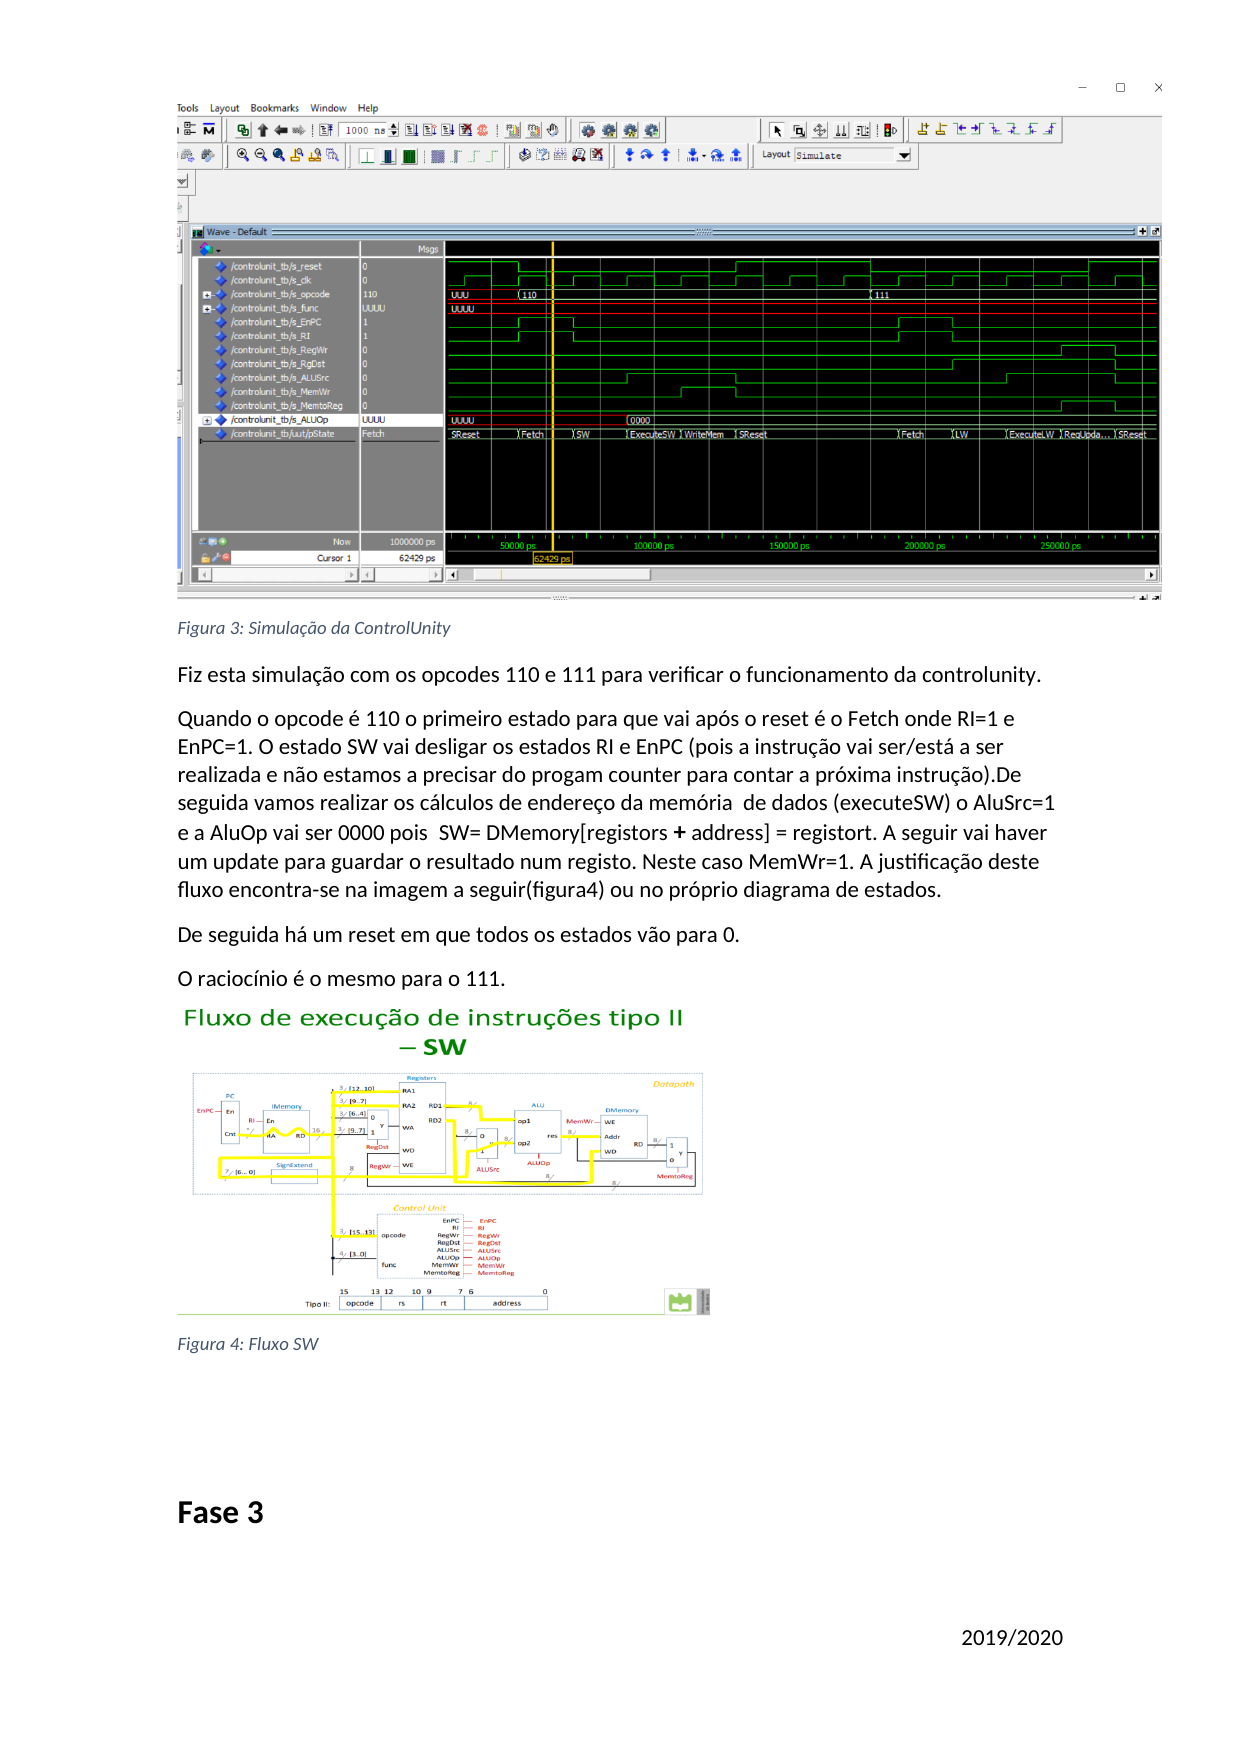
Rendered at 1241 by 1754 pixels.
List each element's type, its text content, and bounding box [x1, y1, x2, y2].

text Figura 3: Simulação da ControlUnity [177, 616, 1063, 639]
text O raciocínio é o mesmo para o 111. [177, 964, 1063, 992]
text Fiz esta simulação com os opcodes 110 e 111 para verificar o funcionamento da controlunity. [177, 660, 1063, 688]
text Quando o opcode é 110 o primeiro estado para que vai após o reset é o Fetch onde RI=1 e EnPC=1. O estado SW vai desligar os estados RI e EnPC (pois a instrução vai ser/está a ser realizada e não estamos a precisar do progam counter para contar a próxima instrução).De seguida vamos realizar os cálculos de endereço da memória de dados (executeSW) o AluSrc=1 e a AluOp vai ser 0000 pois SW= DMemory[registors + address] = registort. A seguir vai haver um update para guardar o resultado num registo. Neste caso MemWr=1. A justificação deste fluxo encontra-se na imagem a seguir(figura4) ou no próprio diagrama de estados. [177, 704, 1063, 903]
text De seguida há um reset em que todos os estados vão para 0. [177, 920, 1063, 948]
text Figura 4: Fluxo SW [177, 1332, 1063, 1355]
text Fase 3 [177, 1491, 1063, 1531]
